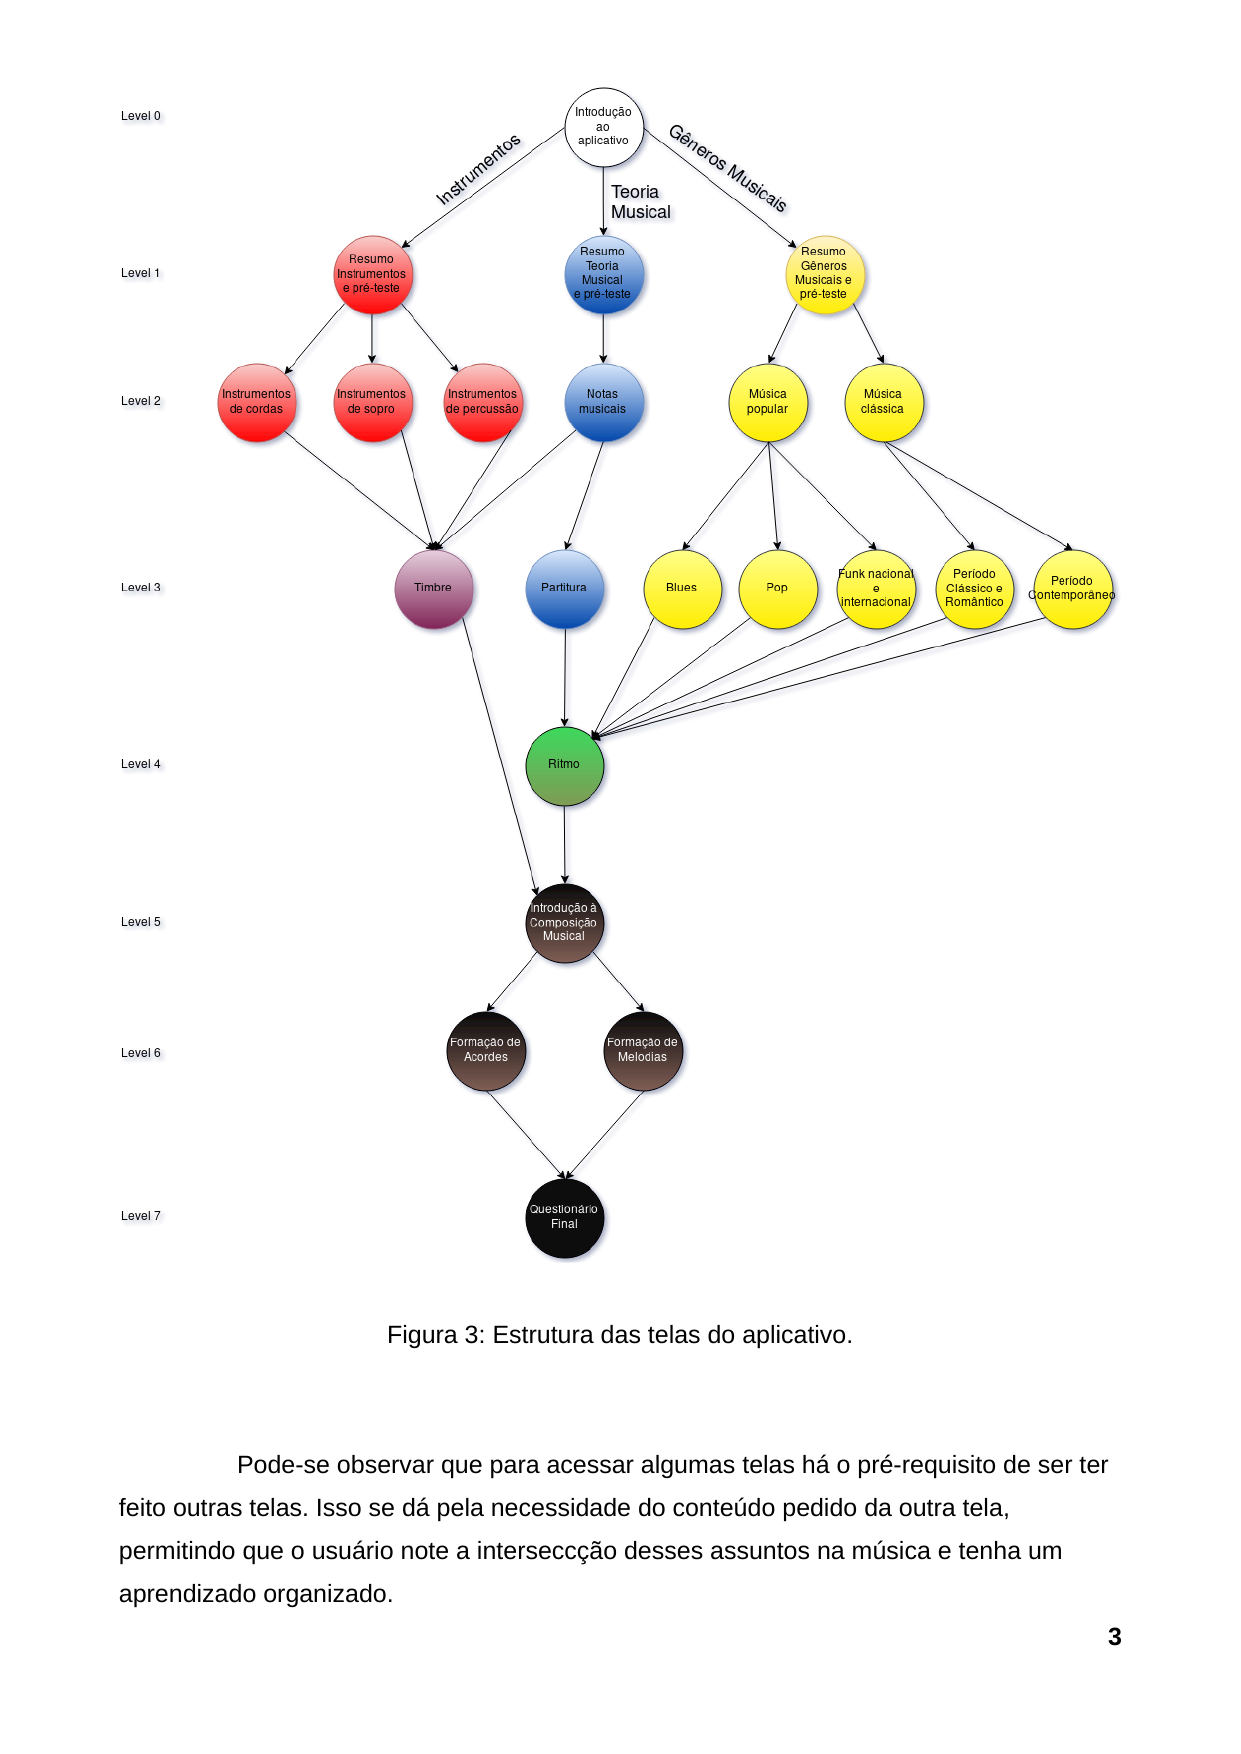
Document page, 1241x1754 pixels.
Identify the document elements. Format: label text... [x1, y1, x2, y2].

picture [118, 87, 1122, 1263]
text 3 [119, 1622, 1122, 1651]
text Figura 3: Estrutura das telas do aplicativo. [119, 1320, 1122, 1349]
text Pode-se observar que para acessar algumas telas há o pré-requisito de ser ter feito outras telas. Isso se dá pela necessidade do conteúdo pedido da outra tela, permitindo que o usuário note a interseccção desses assuntos na música e tenha um aprendizado organizado. [119, 1450, 1122, 1608]
